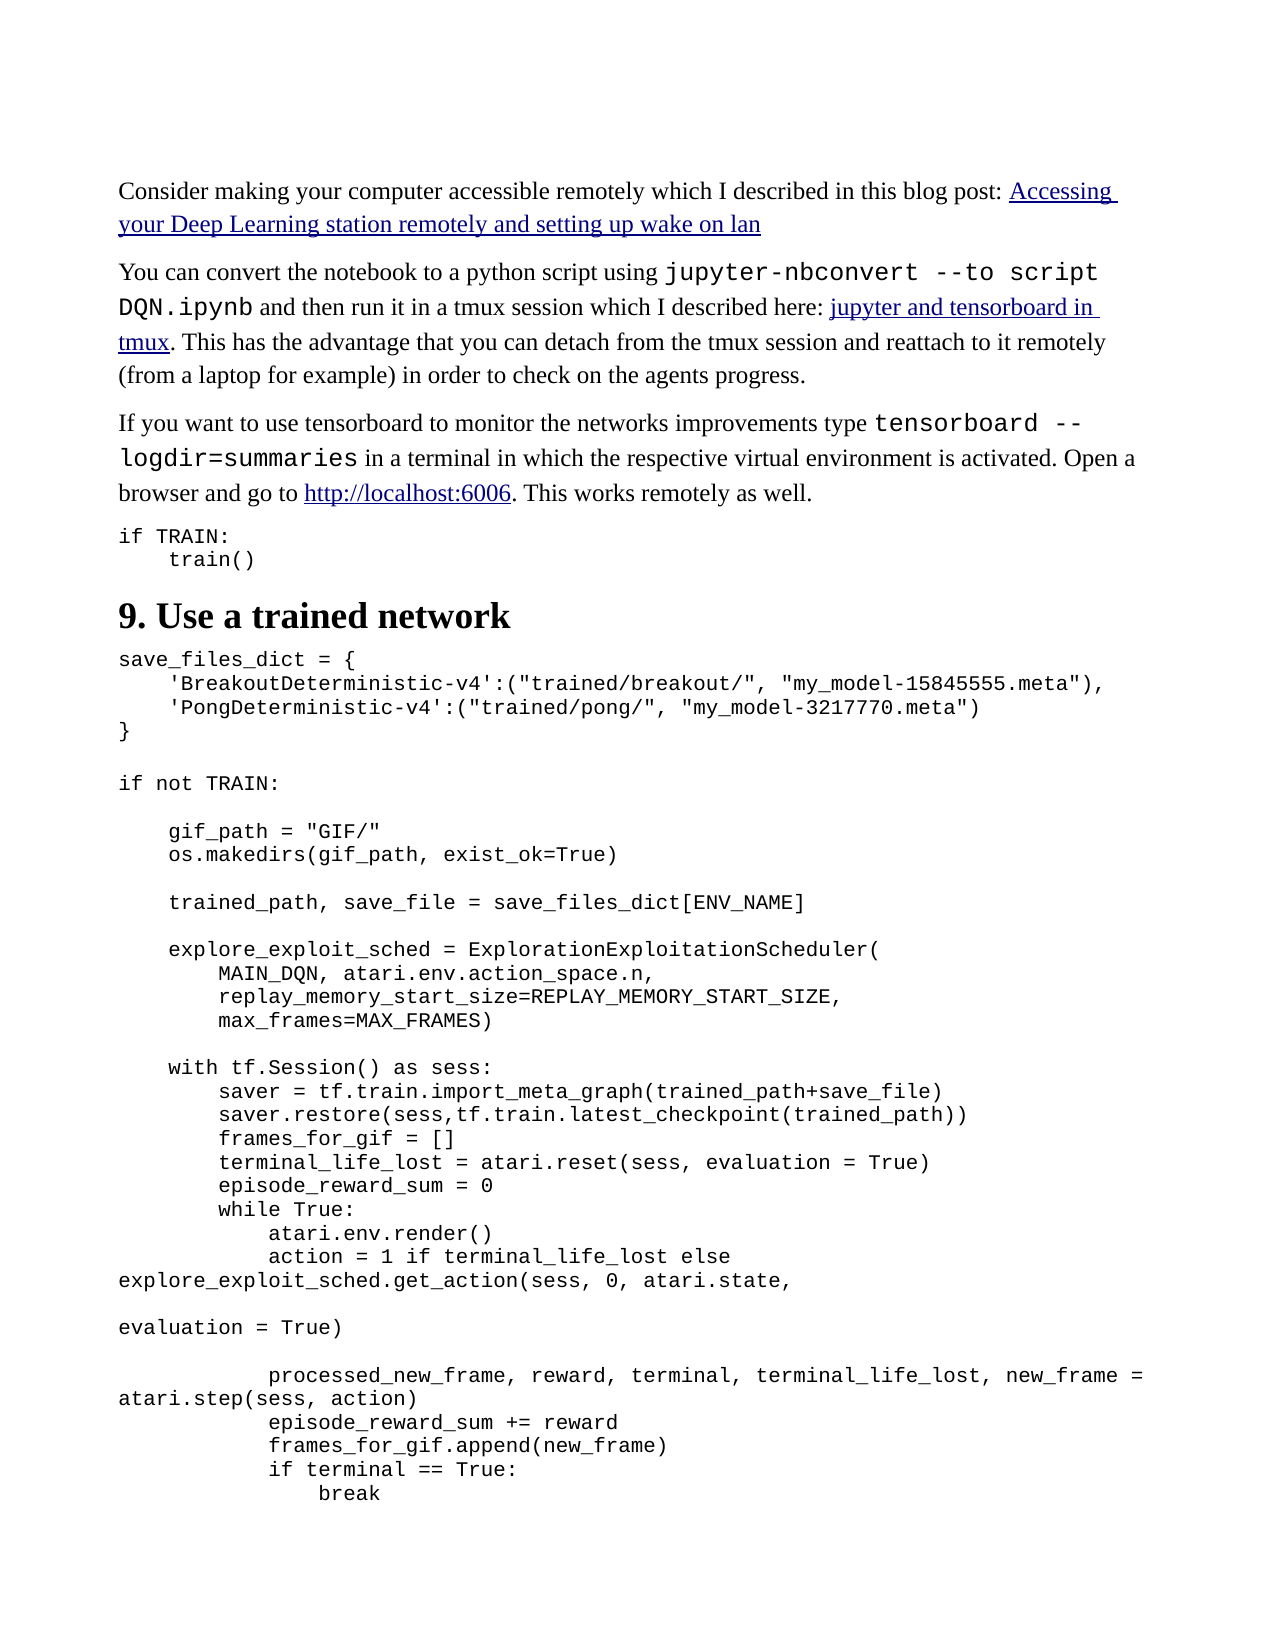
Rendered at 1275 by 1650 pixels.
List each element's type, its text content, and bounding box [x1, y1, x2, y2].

text If you want to use tensorboard to monitor the networks improvements type tensorboard --logdir=summaries in a terminal in which the respective virtual environment is activated. Open a browser and go to http://localhost:6006. This works remotely as well. [118, 408, 1157, 507]
text saver.restore(sess,tf.train.latest_checkpoint(trained_path)) [118, 1104, 1157, 1128]
subtitle 9. Use a trained network [118, 594, 1157, 637]
text frames_for_gif.append(new_frame) [118, 1436, 1157, 1459]
text if terminal == True: [118, 1459, 1157, 1483]
text if TRAIN: [118, 526, 1157, 549]
text saver = tf.train.import_meta_graph(trained_path+save_file) [118, 1081, 1157, 1104]
text evaluation = True) [118, 1294, 1157, 1341]
text with tf.Session() as sess: [118, 1057, 1157, 1081]
text frames_for_gif = [] [118, 1128, 1157, 1152]
text gif_path = "GIF/" [118, 821, 1157, 844]
text episode_reward_sum += reward [118, 1412, 1157, 1436]
text MAIN_DQN, atari.env.action_space.n, [118, 963, 1157, 986]
text train() [118, 549, 1157, 573]
text save_files_dict = { [118, 649, 1157, 673]
text replay_memory_start_size=REPLAY_MEMORY_START_SIZE, [118, 986, 1157, 1010]
text explore_exploit_sched = ExplorationExploitationScheduler( [118, 939, 1157, 963]
text episode_reward_sum = 0 [118, 1175, 1157, 1199]
text os.makedirs(gif_path, exist_ok=True) [118, 844, 1157, 868]
text } [118, 720, 1157, 744]
text ​ [118, 915, 1157, 939]
text 'PongDeterministic-v4':("trained/pong/", "my_model-3217770.meta") [118, 697, 1157, 720]
text max_frames=MAX_FRAMES) [118, 1010, 1157, 1033]
text terminal_life_lost = atari.reset(sess, evaluation = True) [118, 1152, 1157, 1175]
text You can convert the notebook to a python script using jupyter-nbconvert --to script DQN.ipynb and then run it in a tmux session which I described here: jupyter and tensorboard in tmux. This has the advantage that you can detach from the tmux session and reattach to it remotely (from a laptop for example) in order to check on the agents progress. [118, 257, 1157, 389]
text processed_new_frame, reward, terminal, terminal_life_lost, new_frame = atari.step(sess, action) [118, 1364, 1157, 1412]
text 'BreakoutDeterministic-v4':("trained/breakout/", "my_model-15845555.meta"), [118, 673, 1157, 697]
text action = 1 if terminal_life_lost else explore_exploit_sched.get_action(sess, 0, atari.state, [118, 1246, 1157, 1294]
text if not TRAIN: [118, 773, 1157, 797]
text while True: [118, 1199, 1157, 1223]
text ​ [118, 868, 1157, 892]
text trained_path, save_file = save_files_dict[ENV_NAME] [118, 892, 1157, 915]
text atari.env.render() [118, 1223, 1157, 1246]
text break [118, 1483, 1157, 1506]
text Consider making your computer accessible remotely which I described in this blog post: Accessing your Deep Learning station remotely and setting up wake on lan [118, 176, 1157, 238]
